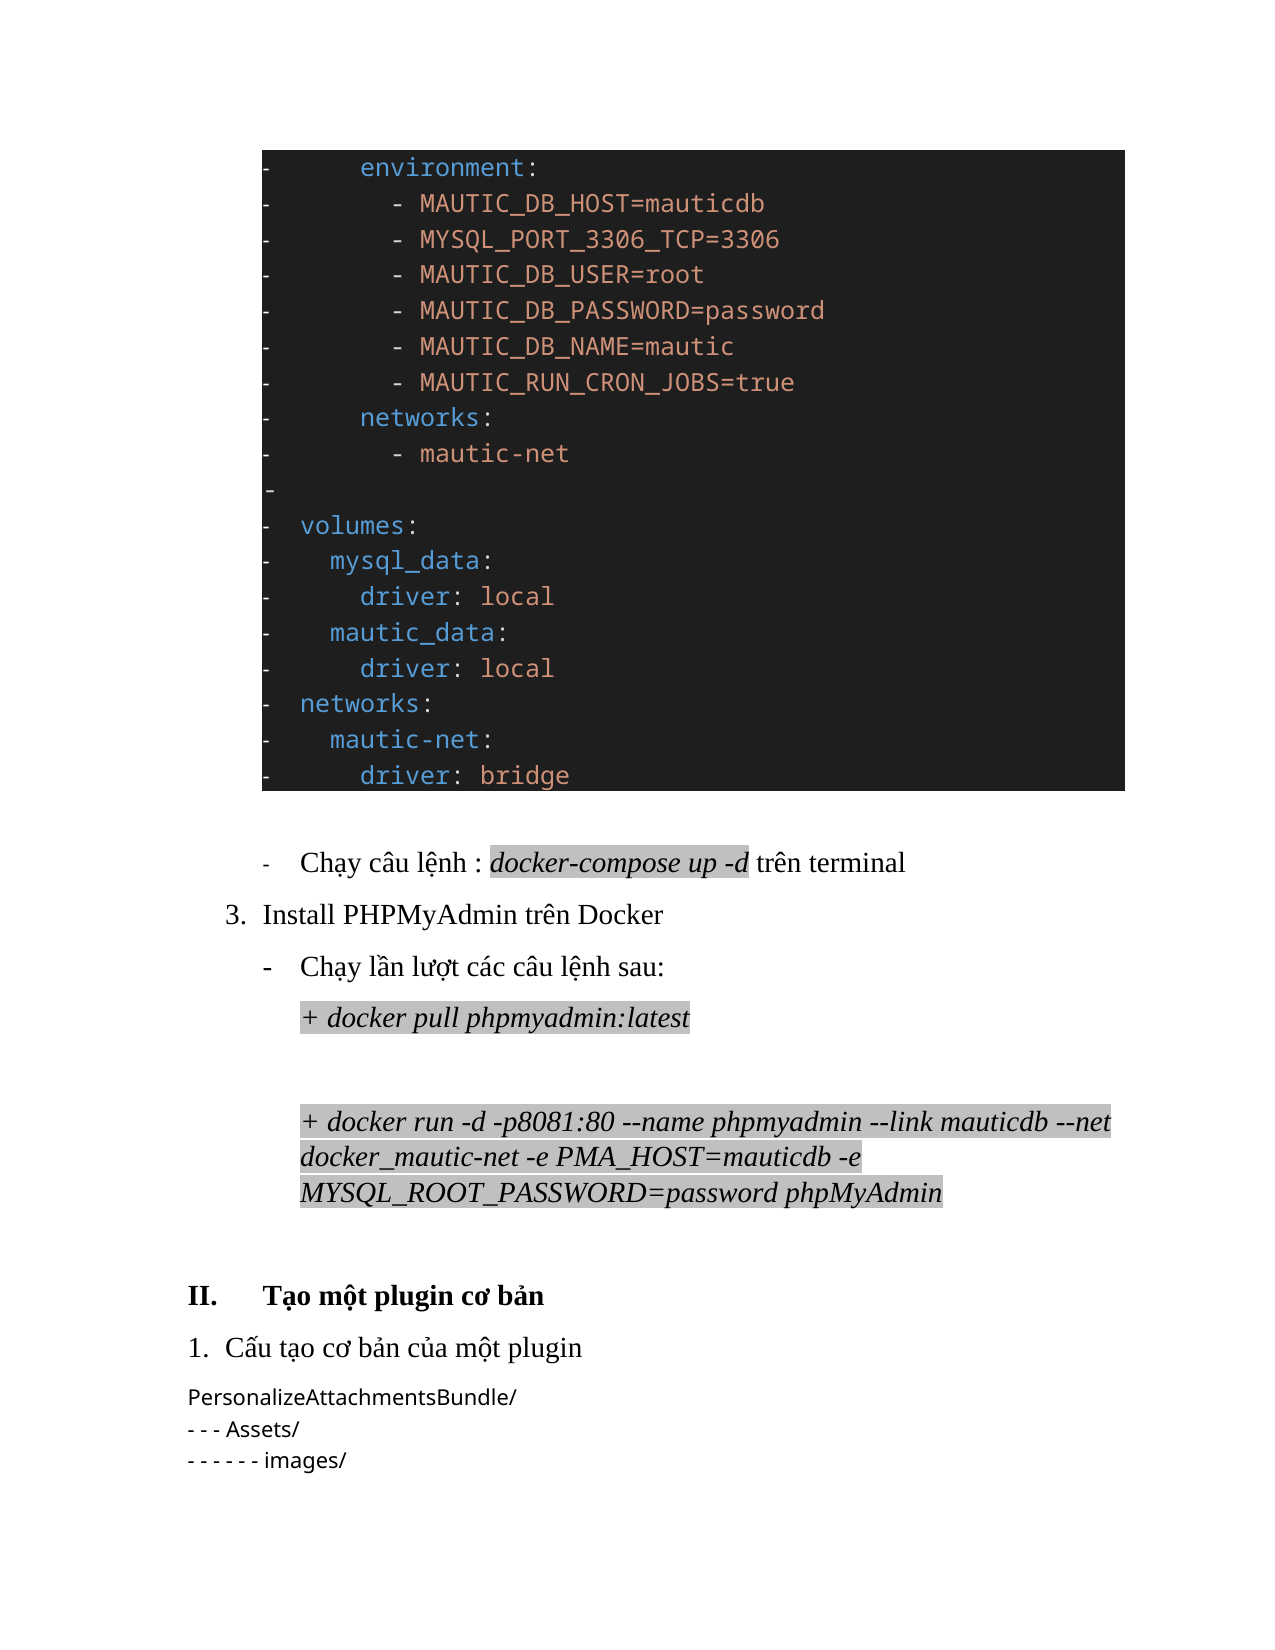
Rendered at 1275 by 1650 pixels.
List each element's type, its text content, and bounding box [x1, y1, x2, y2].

list mautic_data: [262, 614, 1125, 648]
list driver: bridge [262, 757, 1125, 791]
list - MYSQL_PORT_3306_TCP=3306 [262, 221, 1125, 256]
list - MAUTIC_DB_PASSWORD=password [262, 293, 1125, 327]
list networks: [262, 400, 1125, 434]
list Chạy câu lệnh : docker-compose up -d trên terminal [262, 845, 1125, 878]
list - MAUTIC_DB_HOST=mauticdb [262, 186, 1125, 220]
list Chạy lần lượt các câu lệnh sau: [262, 949, 1125, 982]
list networks: [262, 686, 1125, 720]
list - mautic-net [262, 436, 1125, 470]
list environment: [262, 150, 1125, 184]
list - MAUTIC_DB_USER=root [262, 257, 1125, 291]
list Cấu tạo cơ bản của một plugin [187, 1330, 1125, 1364]
list Tạo một plugin cơ bản [187, 1278, 1125, 1312]
list volumes: [262, 507, 1125, 541]
text + docker run -d -p8081:80 --name phpmyadmin --link mauticdb --net docker_mautic-net -e PMA_HOST=mauticdb -e MYSQL_ROOT_PASSWORD=password phpMyAdmin [300, 1104, 1125, 1208]
list driver: local [262, 650, 1125, 684]
text PersonalizeAttachmentsBundle/ - - - Assets/ - - - - - - images/ [187, 1382, 1125, 1474]
list driver: local [262, 579, 1125, 613]
text + docker pull phpmyadmin:latest [300, 1001, 1125, 1034]
list Install PHPMyAdmin trên Docker [225, 897, 1125, 930]
list mysql_data: [262, 543, 1125, 577]
list - MAUTIC_DB_NAME=mautic [262, 329, 1125, 363]
list - MAUTIC_RUN_CRON_JOBS=true [262, 364, 1125, 398]
list mautic-net: [262, 722, 1125, 756]
